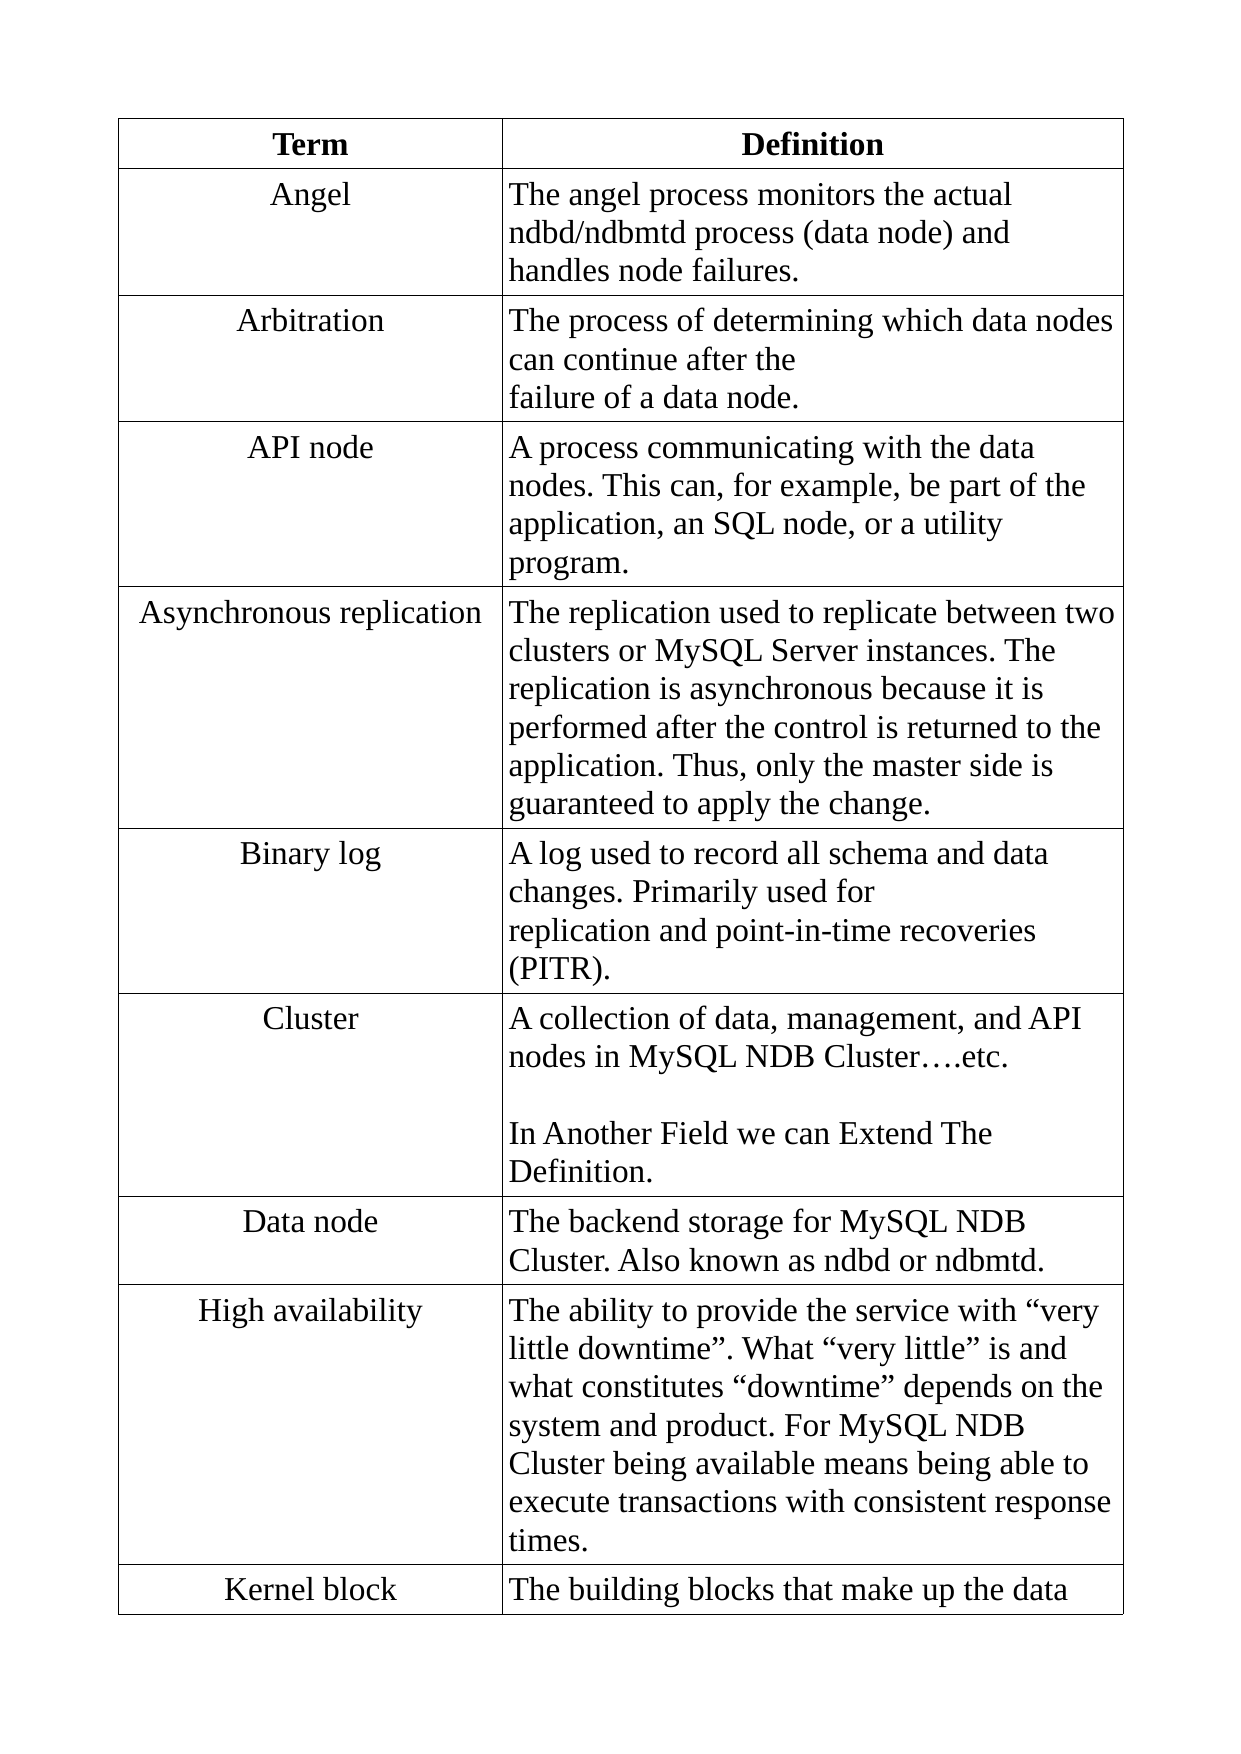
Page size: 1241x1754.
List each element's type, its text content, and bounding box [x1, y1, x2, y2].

table_cell Data node [119, 1197, 502, 1284]
table_cell Cluster [119, 994, 502, 1196]
table_cell The backend storage for MySQL NDB Cluster. Also known as ndbd or ndbmtd. [503, 1197, 1123, 1284]
table_cell Kernel block [119, 1565, 502, 1614]
table_cell The building blocks that make up the data [503, 1565, 1123, 1614]
table_header Term [119, 119, 502, 168]
table_header Definition [503, 119, 1123, 168]
table_cell High availability [119, 1285, 502, 1564]
table_cell Angel [119, 169, 502, 294]
table_cell The angel process monitors the actual ndbd/ndbmtd process (data node) and handles node failures. [503, 169, 1123, 294]
table_cell A collection of data, management, and API nodes in MySQL NDB Cluster….etc. In Another Field we can Extend The Definition. [503, 994, 1123, 1196]
table_cell A process communicating with the data nodes. This can, for example, be part of the application, an SQL node, or a utility program. [503, 422, 1123, 586]
table_cell Binary log [119, 829, 502, 992]
table_cell The replication used to replicate between two clusters or MySQL Server instances. The replication is asynchronous because it is performed after the control is returned to the application. Thus, only the master side is guaranteed to apply the change. [503, 587, 1123, 828]
table_cell The ability to provide the service with “very little downtime”. What “very little” is and what constitutes “downtime” depends on the system and product. For MySQL NDB Cluster being available means being able to execute transactions with consistent response times. [503, 1285, 1123, 1564]
table_cell Arbitration [119, 296, 502, 421]
table_cell Asynchronous replication [119, 587, 502, 828]
table_cell API node [119, 422, 502, 586]
table_cell A log used to record all schema and data changes. Primarily used for replication and point-in-time recoveries (PITR). [503, 829, 1123, 992]
table_cell The process of determining which data nodes can continue after the failure of a data node. [503, 296, 1123, 421]
